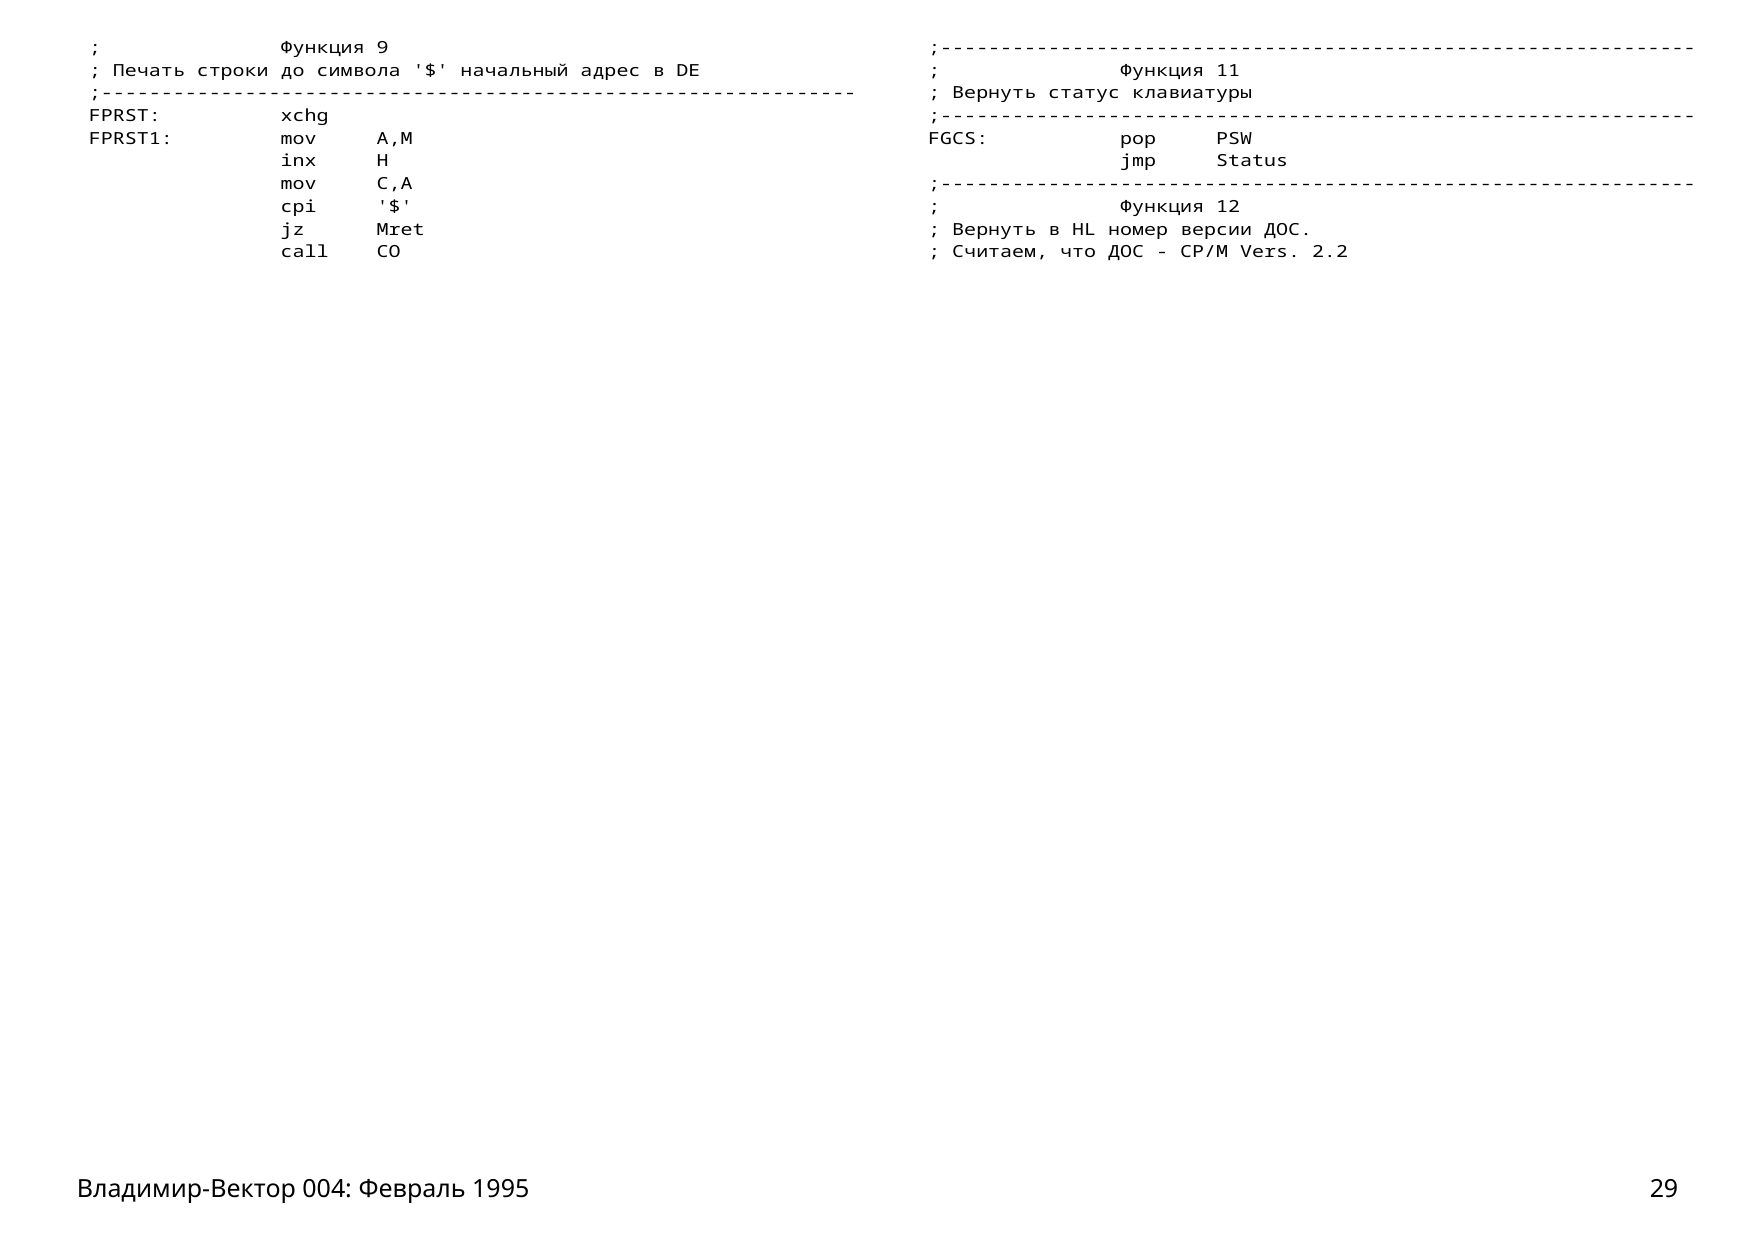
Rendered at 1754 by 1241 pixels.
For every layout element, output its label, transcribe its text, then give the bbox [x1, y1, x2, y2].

text FPRST1: mov A,M FGCS: pop PSW [77, 126, 1706, 149]
text FPRST: xchg ;--------------------------------------------------------------- [77, 103, 1706, 126]
text jz Mret ; Вернуть в HL номер версии ДОС. [77, 217, 1706, 240]
text inx H jmp Status [77, 149, 1706, 172]
text cpi '$' ; Функция 12 [77, 194, 1706, 217]
text ;--------------------------------------------------------------- ; Вернуть статус клавиатуры [77, 81, 1706, 103]
text ; Печать строки до символа '$' начальный адрес в DE ; Функция 11 [77, 58, 1706, 81]
text ; Функция 9 ;--------------------------------------------------------------- [77, 35, 1706, 58]
text mov C,A ;--------------------------------------------------------------- [77, 172, 1706, 194]
text call CO ; Считаем, что ДОС - CP/M Vers. 2.2 [77, 240, 1706, 262]
